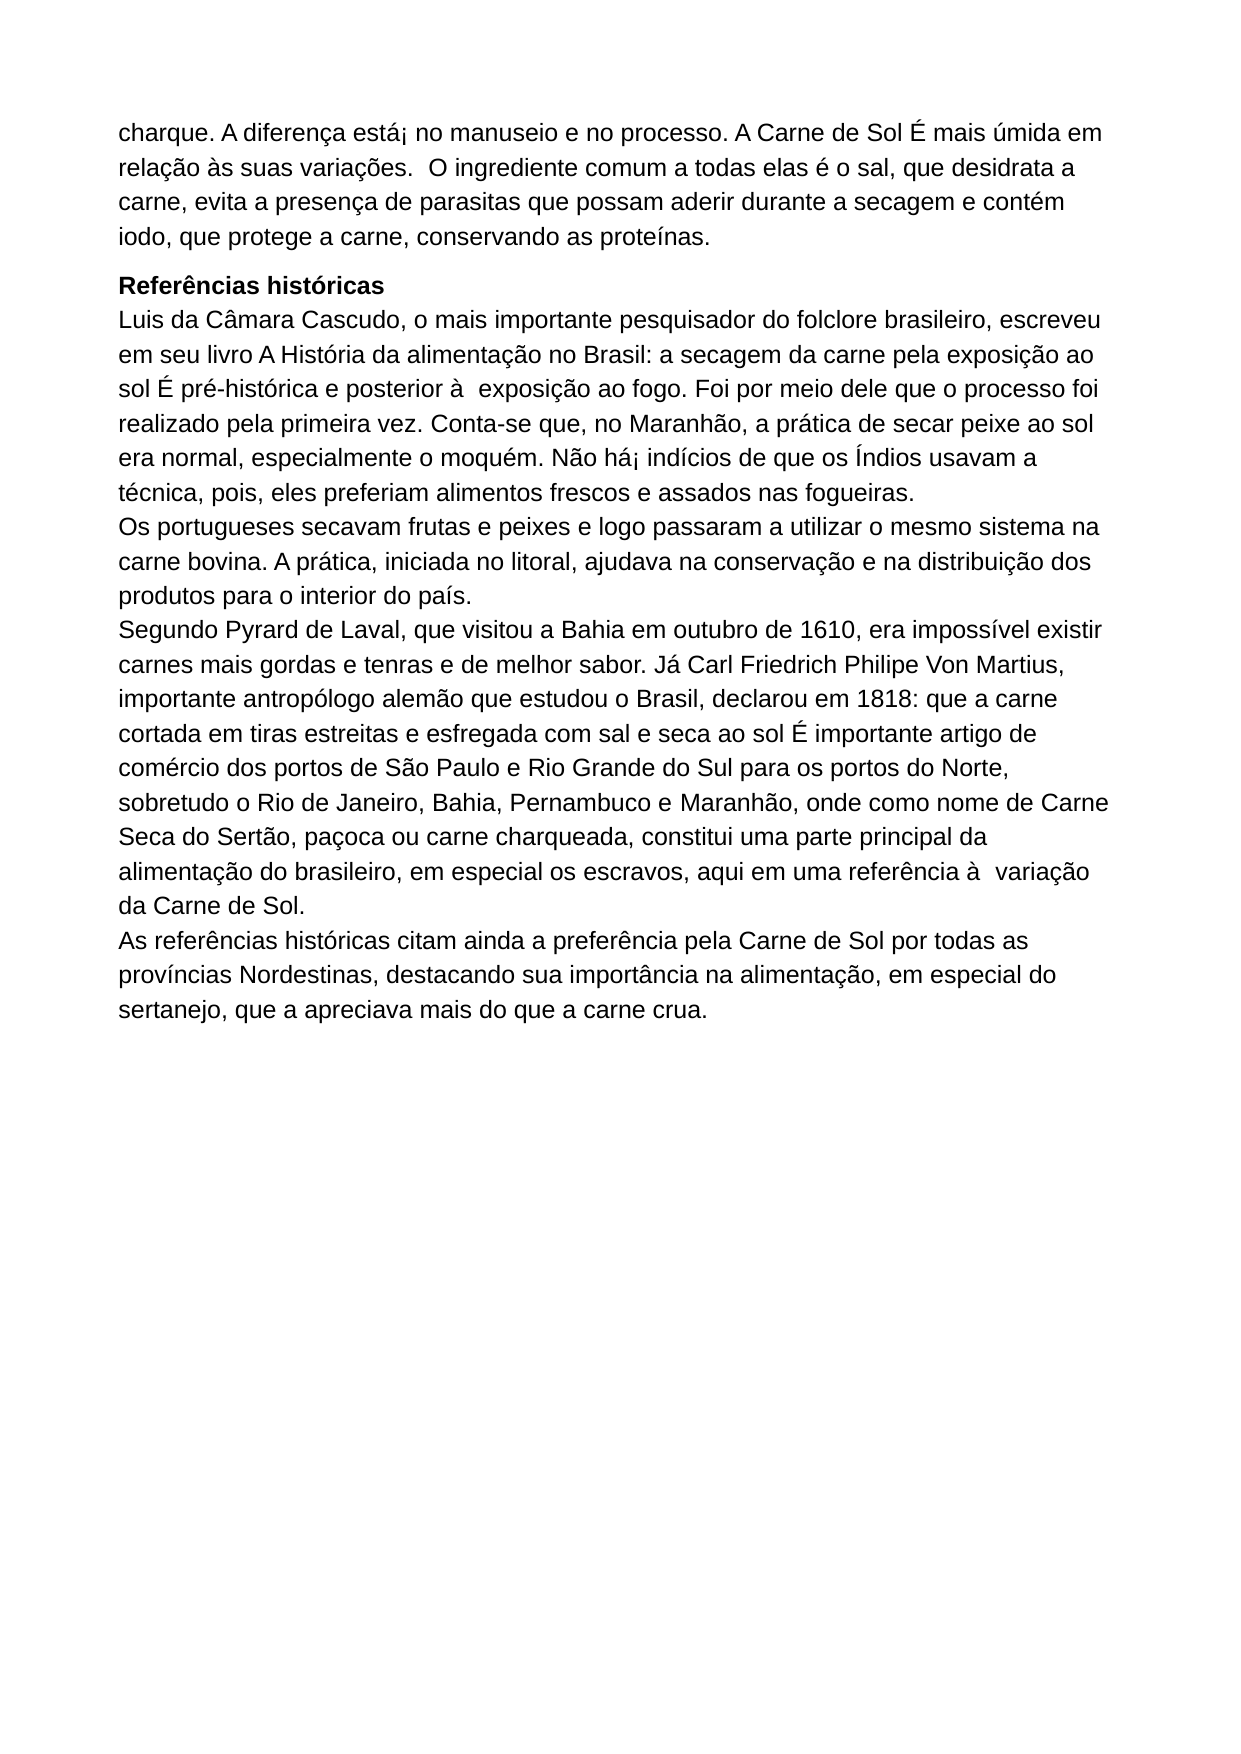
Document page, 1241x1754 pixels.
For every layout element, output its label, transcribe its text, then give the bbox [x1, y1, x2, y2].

text charque. A diferença está¡ no manuseio e no processo. A Carne de Sol É mais úmida em relação às suas variações. O ingrediente comum a todas elas é o sal, que desidrata a carne, evita a presença de parasitas que possam aderir durante a secagem e contém iodo, que protege a carne, conservando as proteínas. [118, 118, 1122, 250]
text Referências históricas Luis da Câmara Cascudo, o mais importante pesquisador do folclore brasileiro, escreveu em seu livro A História da alimentação no Brasil: a secagem da carne pela exposição ao sol É pré-histórica e posterior à exposição ao fogo. Foi por meio dele que o processo foi realizado pela primeira vez. Conta-se que, no Maranhão, a prática de secar peixe ao sol era normal, especialmente o moquém. Não há¡ indícios de que os Índios usavam a técnica, pois, eles preferiam alimentos frescos e assados nas fogueiras. Os portugueses secavam frutas e peixes e logo passaram a utilizar o mesmo sistema na carne bovina. A prática, iniciada no litoral, ajudava na conservação e na distribuição dos produtos para o interior do país. Segundo Pyrard de Laval, que visitou a Bahia em outubro de 1610, era impossível existir carnes mais gordas e tenras e de melhor sabor. Já Carl Friedrich Philipe Von Martius, importante antropólogo alemão que estudou o Brasil, declarou em 1818: que a carne cortada em tiras estreitas e esfregada com sal e seca ao sol É importante artigo de comércio dos portos de São Paulo e Rio Grande do Sul para os portos do Norte, sobretudo o Rio de Janeiro, Bahia, Pernambuco e Maranhão, onde como nome de Carne Seca do Sertão, paçoca ou carne charqueada, constitui uma parte principal da alimentação do brasileiro, em especial os escravos, aqui em uma referência à variação da Carne de Sol. As referências históricas citam ainda a preferência pela Carne de Sol por todas as províncias Nordestinas, destacando sua importância na alimentação, em especial do sertanejo, que a apreciava mais do que a carne crua. [118, 271, 1122, 1023]
